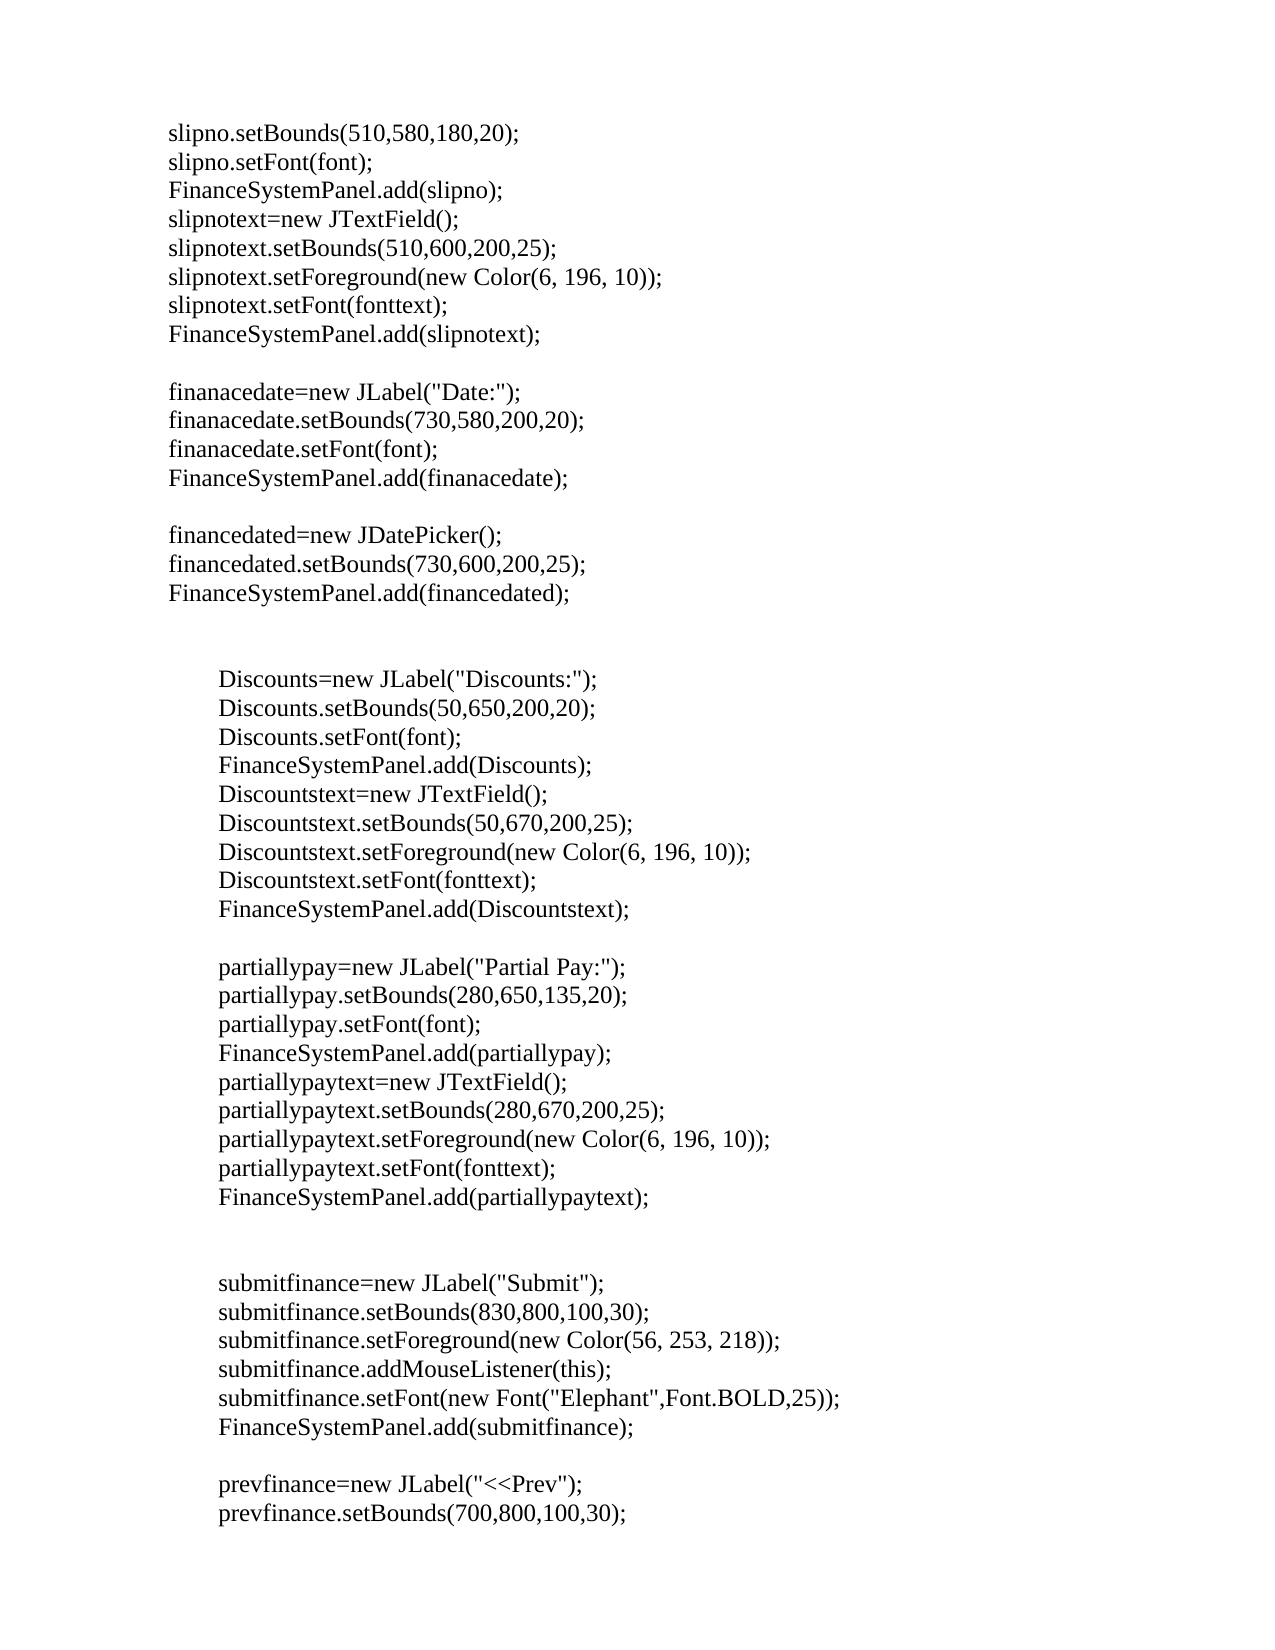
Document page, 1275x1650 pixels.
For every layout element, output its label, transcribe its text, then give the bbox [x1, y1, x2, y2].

text FinanceSystemPanel.add(slipnotext); [118, 319, 1157, 348]
text slipnotext.setFont(fonttext); [118, 291, 1157, 319]
text Discountstext.setFont(fonttext); [118, 866, 1157, 894]
text partiallypay.setBounds(280,650,135,20); [118, 981, 1157, 1009]
text FinanceSystemPanel.add(financedated); [118, 578, 1157, 607]
text financedated=new JDatePicker(); [118, 521, 1157, 549]
text slipnotext.setForeground(new Color(6, 196, 10)); [118, 262, 1157, 291]
text partiallypaytext=new JTextField(); [118, 1067, 1157, 1096]
text finanacedate.setBounds(730,580,200,20); [118, 406, 1157, 434]
text finanacedate.setFont(font); [118, 434, 1157, 463]
text slipnotext=new JTextField(); [118, 204, 1157, 233]
text submitfinance.setBounds(830,800,100,30); [118, 1297, 1157, 1326]
text submitfinance.setForeground(new Color(56, 253, 218)); [118, 1326, 1157, 1354]
text partiallypaytext.setFont(fonttext); [118, 1153, 1157, 1182]
text finanacedate=new JLabel("Date:"); [118, 377, 1157, 406]
text partiallypay.setFont(font); [118, 1009, 1157, 1038]
text FinanceSystemPanel.add(slipno); [118, 176, 1157, 204]
text financedated.setBounds(730,600,200,25); [118, 549, 1157, 578]
text submitfinance.setFont(new Font("Elephant",Font.BOLD,25)); [118, 1383, 1157, 1412]
text FinanceSystemPanel.add(Discounts); [118, 751, 1157, 779]
text slipnotext.setBounds(510,600,200,25); [118, 233, 1157, 262]
text Discountstext=new JTextField(); [118, 779, 1157, 808]
text FinanceSystemPanel.add(submitfinance); [118, 1412, 1157, 1441]
text partiallypaytext.setForeground(new Color(6, 196, 10)); [118, 1124, 1157, 1153]
text prevfinance=new JLabel("<<Prev"); [118, 1469, 1157, 1498]
text submitfinance.addMouseListener(this); [118, 1354, 1157, 1383]
text FinanceSystemPanel.add(Discountstext); [118, 894, 1157, 923]
text FinanceSystemPanel.add(finanacedate); [118, 463, 1157, 492]
text FinanceSystemPanel.add(partiallypay); [118, 1038, 1157, 1067]
text slipno.setBounds(510,580,180,20); [118, 118, 1157, 147]
text partiallypaytext.setBounds(280,670,200,25); [118, 1096, 1157, 1124]
text prevfinance.setBounds(700,800,100,30); [118, 1498, 1157, 1527]
text Discountstext.setForeground(new Color(6, 196, 10)); [118, 837, 1157, 866]
text Discountstext.setBounds(50,670,200,25); [118, 808, 1157, 837]
text submitfinance=new JLabel("Submit"); [118, 1268, 1157, 1297]
text Discounts=new JLabel("Discounts:"); [118, 664, 1157, 693]
text FinanceSystemPanel.add(partiallypaytext); [118, 1182, 1157, 1211]
text Discounts.setBounds(50,650,200,20); [118, 693, 1157, 722]
text Discounts.setFont(font); [118, 722, 1157, 751]
text partiallypay=new JLabel("Partial Pay:"); [118, 952, 1157, 981]
text slipno.setFont(font); [118, 147, 1157, 176]
